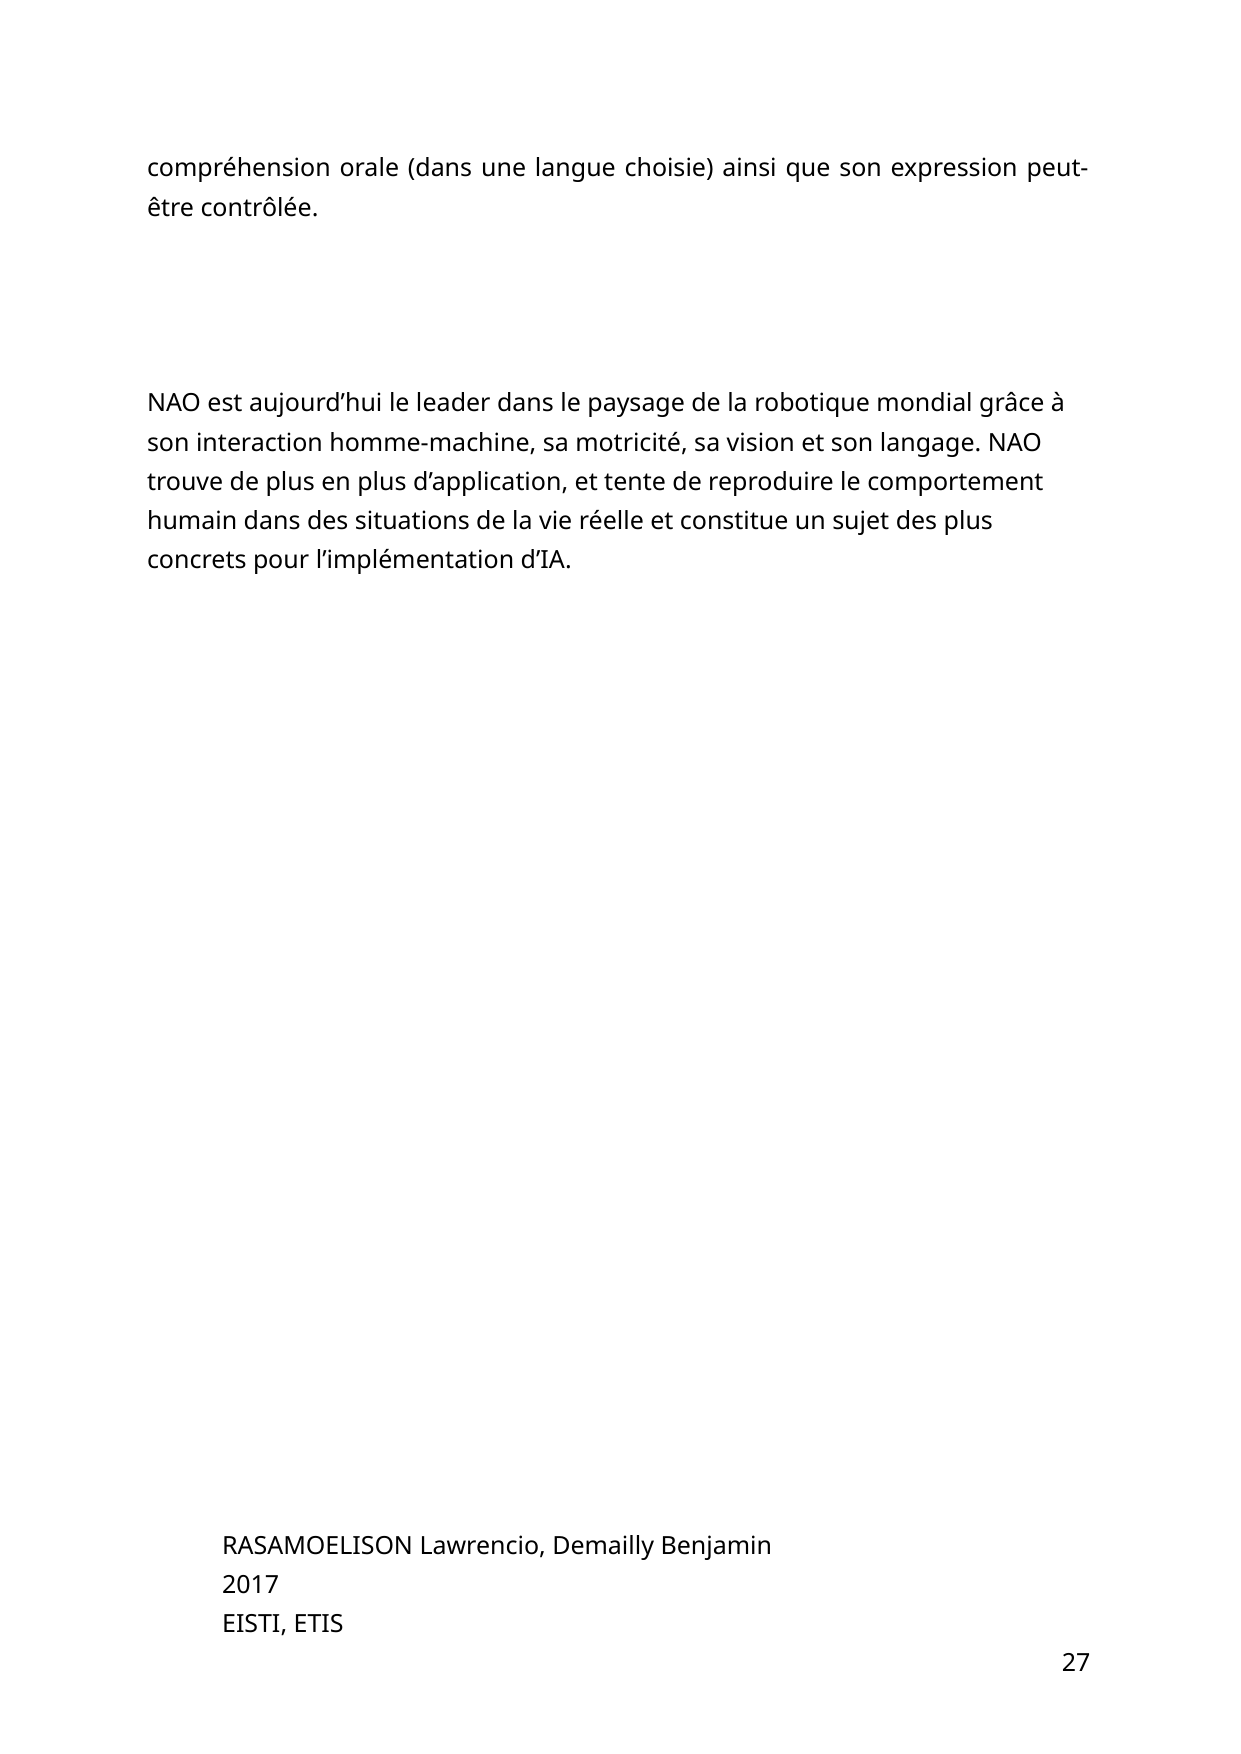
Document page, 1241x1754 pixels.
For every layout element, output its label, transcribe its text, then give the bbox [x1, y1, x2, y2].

text NAO est aujourd’hui le leader dans le paysage de la robotique mondial grâce à son interaction homme-machine, sa motricité, sa vision et son langage. NAO trouve de plus en plus d’application, et tente de reproduire le comportement humain dans des situations de la vie réelle et constitue un sujet des plus concrets pour l’implémentation d’IA. [147, 385, 1090, 576]
text compréhension orale (dans une langue choisie) ainsi que son expression peut-être contrôlée. [147, 150, 1090, 223]
